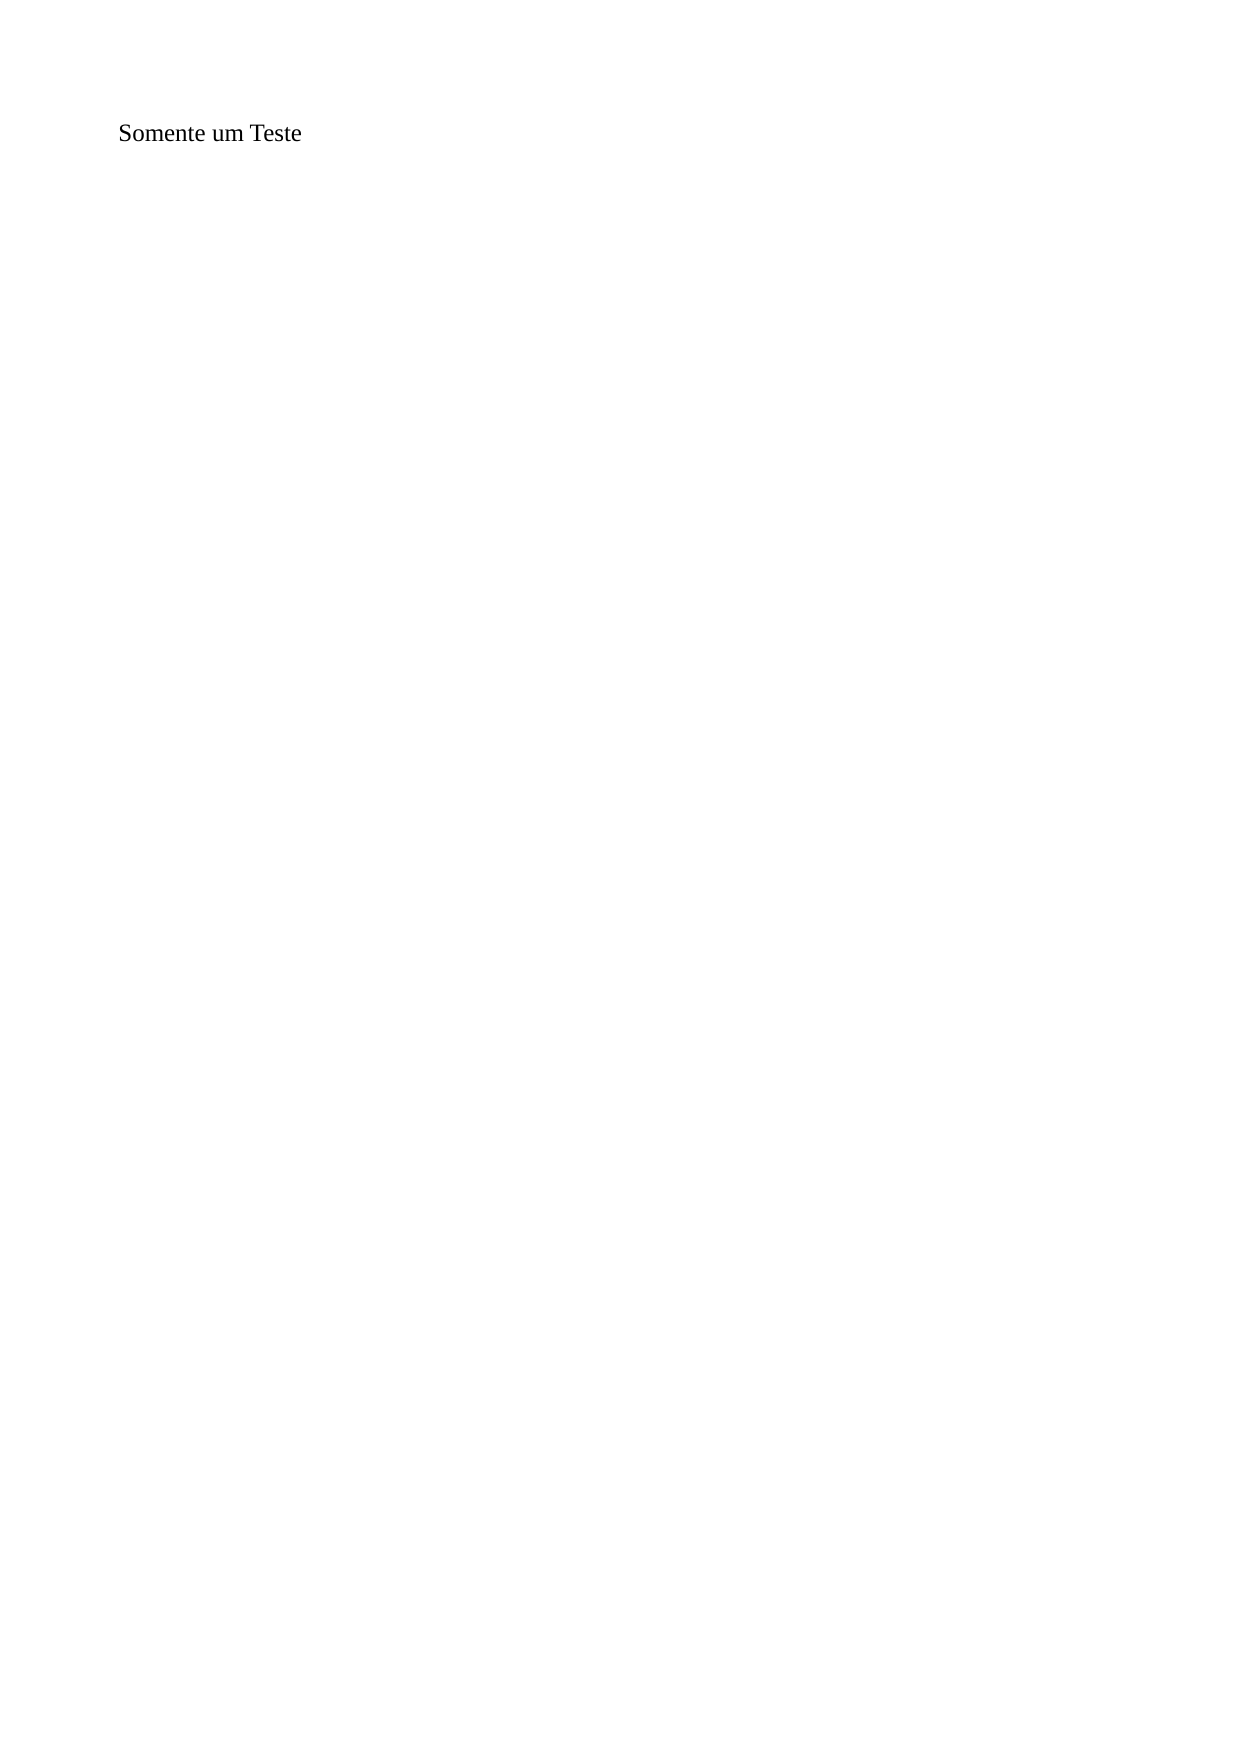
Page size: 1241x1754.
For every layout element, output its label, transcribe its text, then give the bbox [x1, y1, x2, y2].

text Somente um Teste [118, 118, 1122, 147]
